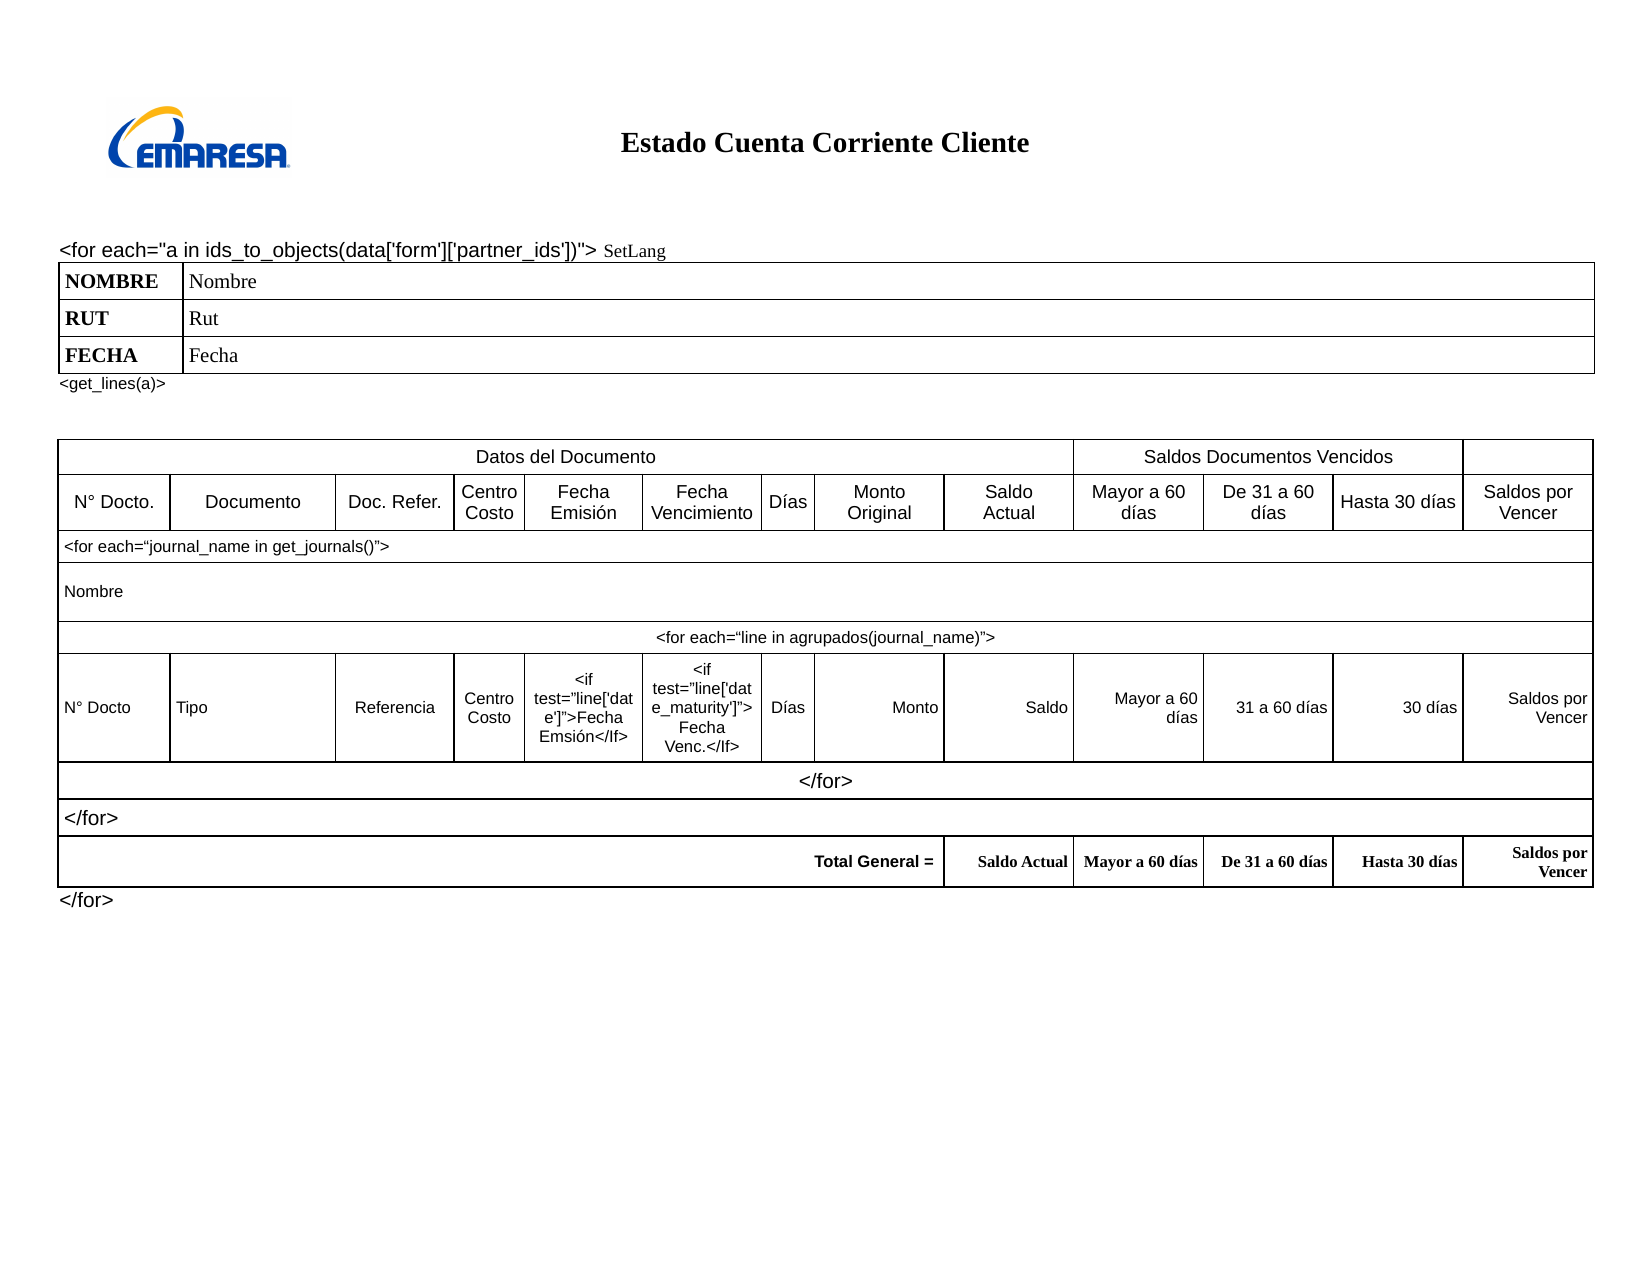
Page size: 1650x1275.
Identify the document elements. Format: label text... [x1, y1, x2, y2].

table_cell N° Docto. [59, 475, 169, 529]
table_cell Rut [184, 300, 1594, 336]
table_cell </for> [59, 763, 1592, 798]
table_cell <if test=”line['date']”>Fecha Emsión</If> [525, 654, 642, 761]
table_cell <for each=“journal_name in get_journals()”> [59, 531, 1592, 562]
table_cell Doc. Refer. [336, 475, 453, 529]
table_cell Centro Costo [455, 475, 524, 529]
table_cell <for each=“line in agrupados(journal_name)”> [59, 622, 1592, 653]
text <get_lines(a)> [59, 374, 1591, 393]
table_cell Días [762, 475, 814, 529]
text </for> [59, 888, 1591, 912]
table_header Saldos Documentos Vencidos [1074, 440, 1462, 473]
table_cell Fecha [184, 337, 1594, 373]
text Estado Cuenta Corriente Cliente [598, 125, 1052, 159]
table_cell Saldo Actual [945, 837, 1073, 886]
table_cell Saldos por Vencer [1464, 837, 1592, 886]
table_cell N° Docto [59, 654, 169, 761]
table_cell De 31 a 60 días [1204, 475, 1332, 529]
table_cell FECHA [60, 337, 182, 373]
table_header Datos del Documento [59, 440, 1073, 473]
table_cell Mayor a 60 días [1074, 837, 1203, 886]
table_cell <if test=”line['date_maturity']”>Fecha Venc.</If> [643, 654, 761, 761]
table_cell Fecha Vencimiento [643, 475, 761, 529]
table_cell Fecha Emisión [525, 475, 642, 529]
text <for each="a in ids_to_objects(data['form']['partner_ids'])"> SetLang [59, 238, 1591, 262]
table_cell Tipo [171, 654, 335, 761]
table_cell Monto [815, 654, 943, 761]
table_cell Total General = [59, 837, 943, 886]
table_cell RUT [60, 300, 182, 336]
table_header NOMBRE [60, 263, 182, 299]
table_cell Mayor a 60 días [1074, 475, 1203, 529]
table_cell Saldo Actual [945, 475, 1073, 529]
table_header [1464, 440, 1592, 473]
table_cell 30 días [1334, 654, 1462, 761]
table_cell De 31 a 60 días [1204, 837, 1332, 886]
picture [105, 97, 293, 178]
table_cell Hasta 30 días [1334, 475, 1462, 529]
table_cell Nombre [59, 563, 1592, 621]
table_cell Monto Original [815, 475, 943, 529]
table_header Nombre [184, 263, 1594, 299]
table_cell Documento [171, 475, 335, 529]
table_cell Hasta 30 días [1334, 837, 1462, 886]
table_cell Centro Costo [455, 654, 524, 761]
table_cell Mayor a 60 días [1074, 654, 1203, 761]
table_cell 31 a 60 días [1204, 654, 1332, 761]
table_cell Saldos por Vencer [1464, 654, 1592, 761]
table_cell Referencia [336, 654, 453, 761]
table_cell Saldos por Vencer [1464, 475, 1592, 529]
table_cell Días [762, 654, 814, 761]
table_cell </for> [59, 800, 1592, 835]
table_cell Saldo [945, 654, 1073, 761]
